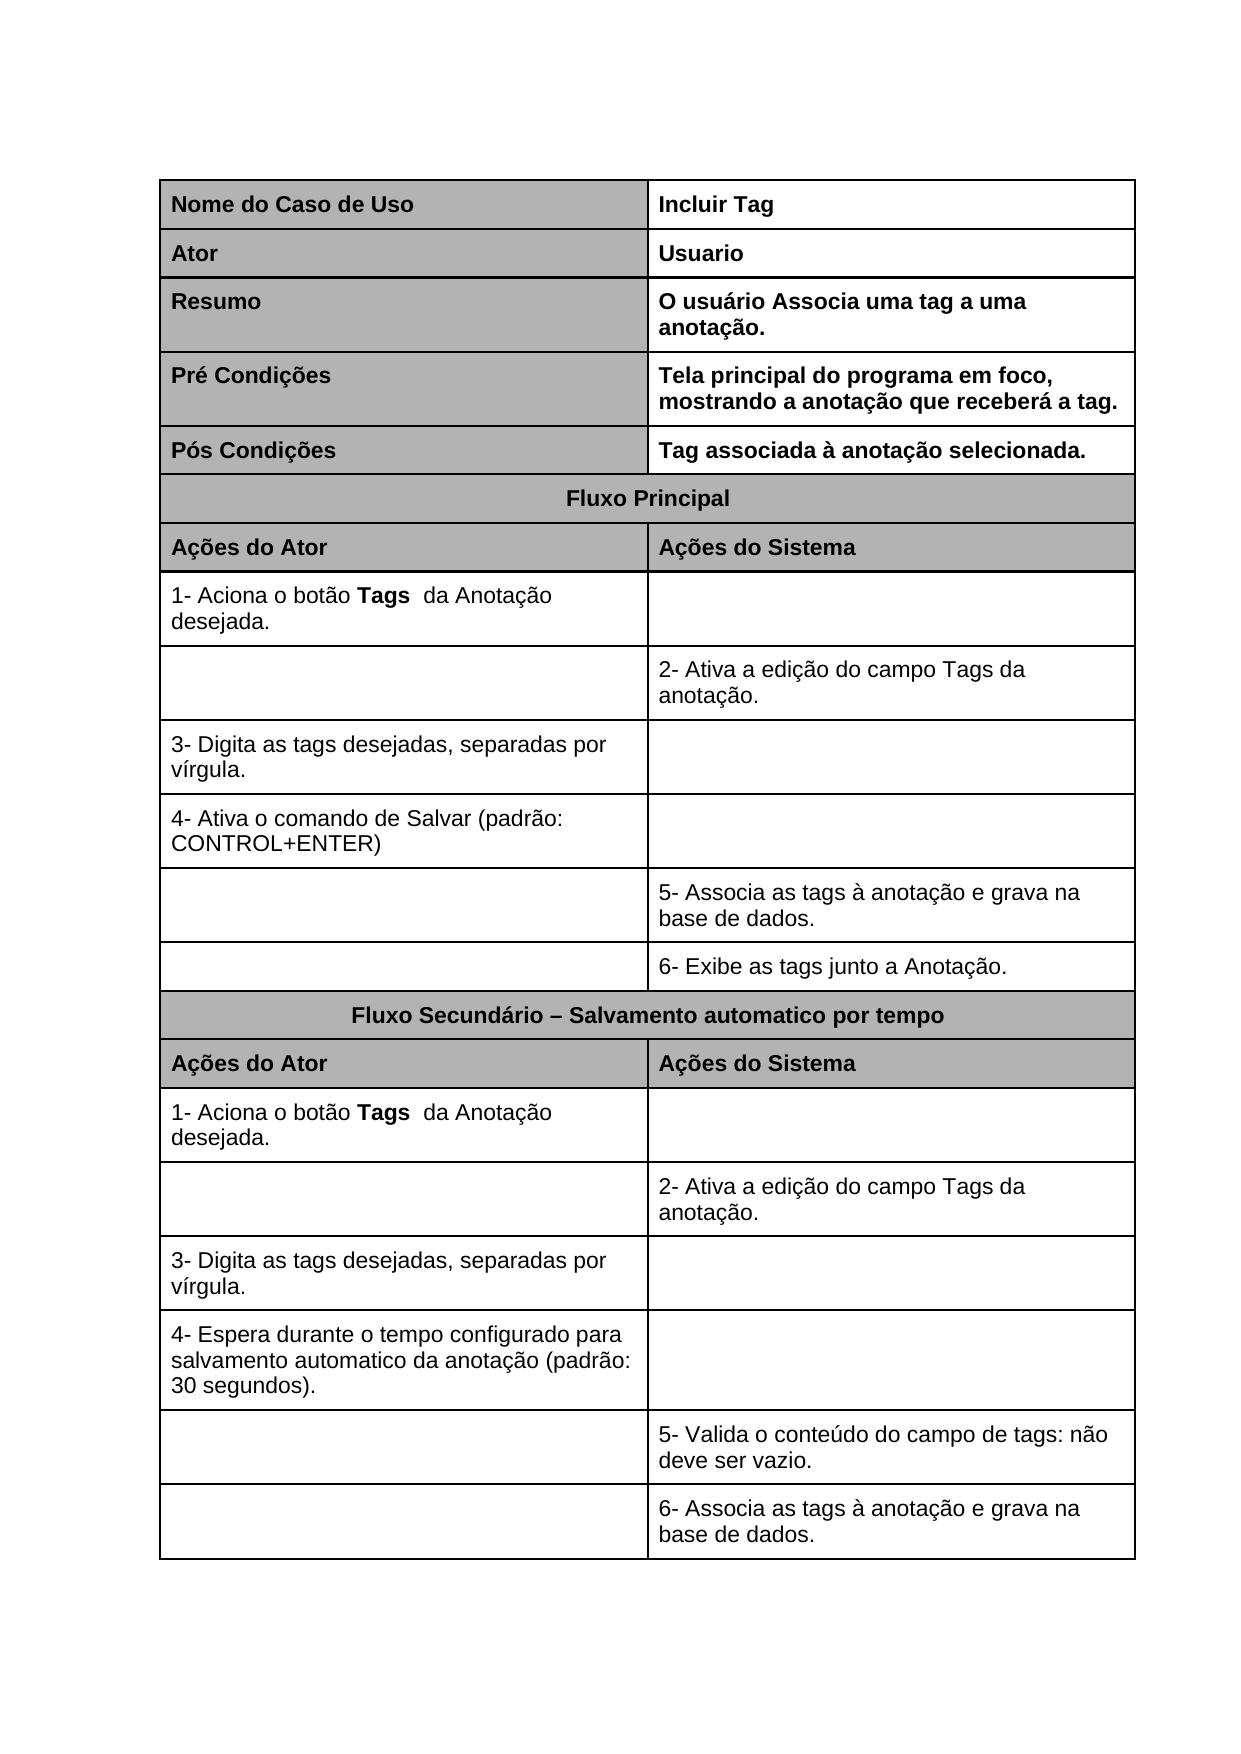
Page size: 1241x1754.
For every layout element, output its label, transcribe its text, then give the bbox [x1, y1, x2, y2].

table_cell 5- Associa as tags à anotação e grava na base de dados. [649, 869, 1134, 941]
table_cell 3- Digita as tags desejadas, separadas por vírgula. [161, 1237, 647, 1309]
table_cell Tag associada à anotação selecionada. [649, 427, 1134, 473]
table_cell [649, 721, 1134, 793]
table_cell [161, 1163, 647, 1235]
table_cell [649, 573, 1134, 644]
table_cell [161, 1485, 647, 1557]
table_cell Ações do Ator [161, 1040, 647, 1087]
table_cell [161, 647, 647, 719]
table_cell [649, 1311, 1134, 1409]
table_cell [161, 943, 647, 990]
table_header Incluir Tag [649, 181, 1134, 228]
table_cell 4- Espera durante o tempo configurado para salvamento automatico da anotação (padrão: 30 segundos). [161, 1311, 647, 1409]
table_cell 6- Exibe as tags junto a Anotação. [649, 943, 1134, 990]
table_cell Tela principal do programa em foco, mostrando a anotação que receberá a tag. [649, 353, 1134, 425]
table_cell O usuário Associa uma tag a uma anotação. [649, 279, 1134, 351]
table_cell [649, 1237, 1134, 1309]
table_cell Usuario [649, 230, 1134, 276]
table_cell Ações do Sistema [649, 524, 1134, 570]
table_header Nome do Caso de Uso [161, 181, 647, 228]
table_cell Fluxo Secundário – Salvamento automatico por tempo [161, 992, 1134, 1038]
table_cell 3- Digita as tags desejadas, separadas por vírgula. [161, 721, 647, 793]
table_cell [161, 1411, 647, 1483]
table_cell 1- Aciona o botão Tags da Anotação desejada. [161, 573, 647, 644]
table_cell [649, 1089, 1134, 1161]
table_cell 4- Ativa o comando de Salvar (padrão: CONTROL+ENTER) [161, 795, 647, 867]
table_cell 6- Associa as tags à anotação e grava na base de dados. [649, 1485, 1134, 1557]
table_cell 5- Valida o conteúdo do campo de tags: não deve ser vazio. [649, 1411, 1134, 1483]
table_cell Pós Condições [161, 427, 647, 473]
table_cell Ações do Sistema [649, 1040, 1134, 1087]
table_cell [161, 869, 647, 941]
table_cell Ações do Ator [161, 524, 647, 570]
table_cell Pré Condições [161, 353, 647, 425]
table_cell Fluxo Principal [161, 475, 1134, 522]
table_cell 2- Ativa a edição do campo Tags da anotação. [649, 647, 1134, 719]
table_cell 2- Ativa a edição do campo Tags da anotação. [649, 1163, 1134, 1235]
table_cell 1- Aciona o botão Tags da Anotação desejada. [161, 1089, 647, 1161]
table_cell Ator [161, 230, 647, 276]
table_cell [649, 795, 1134, 867]
table_cell Resumo [161, 279, 647, 351]
